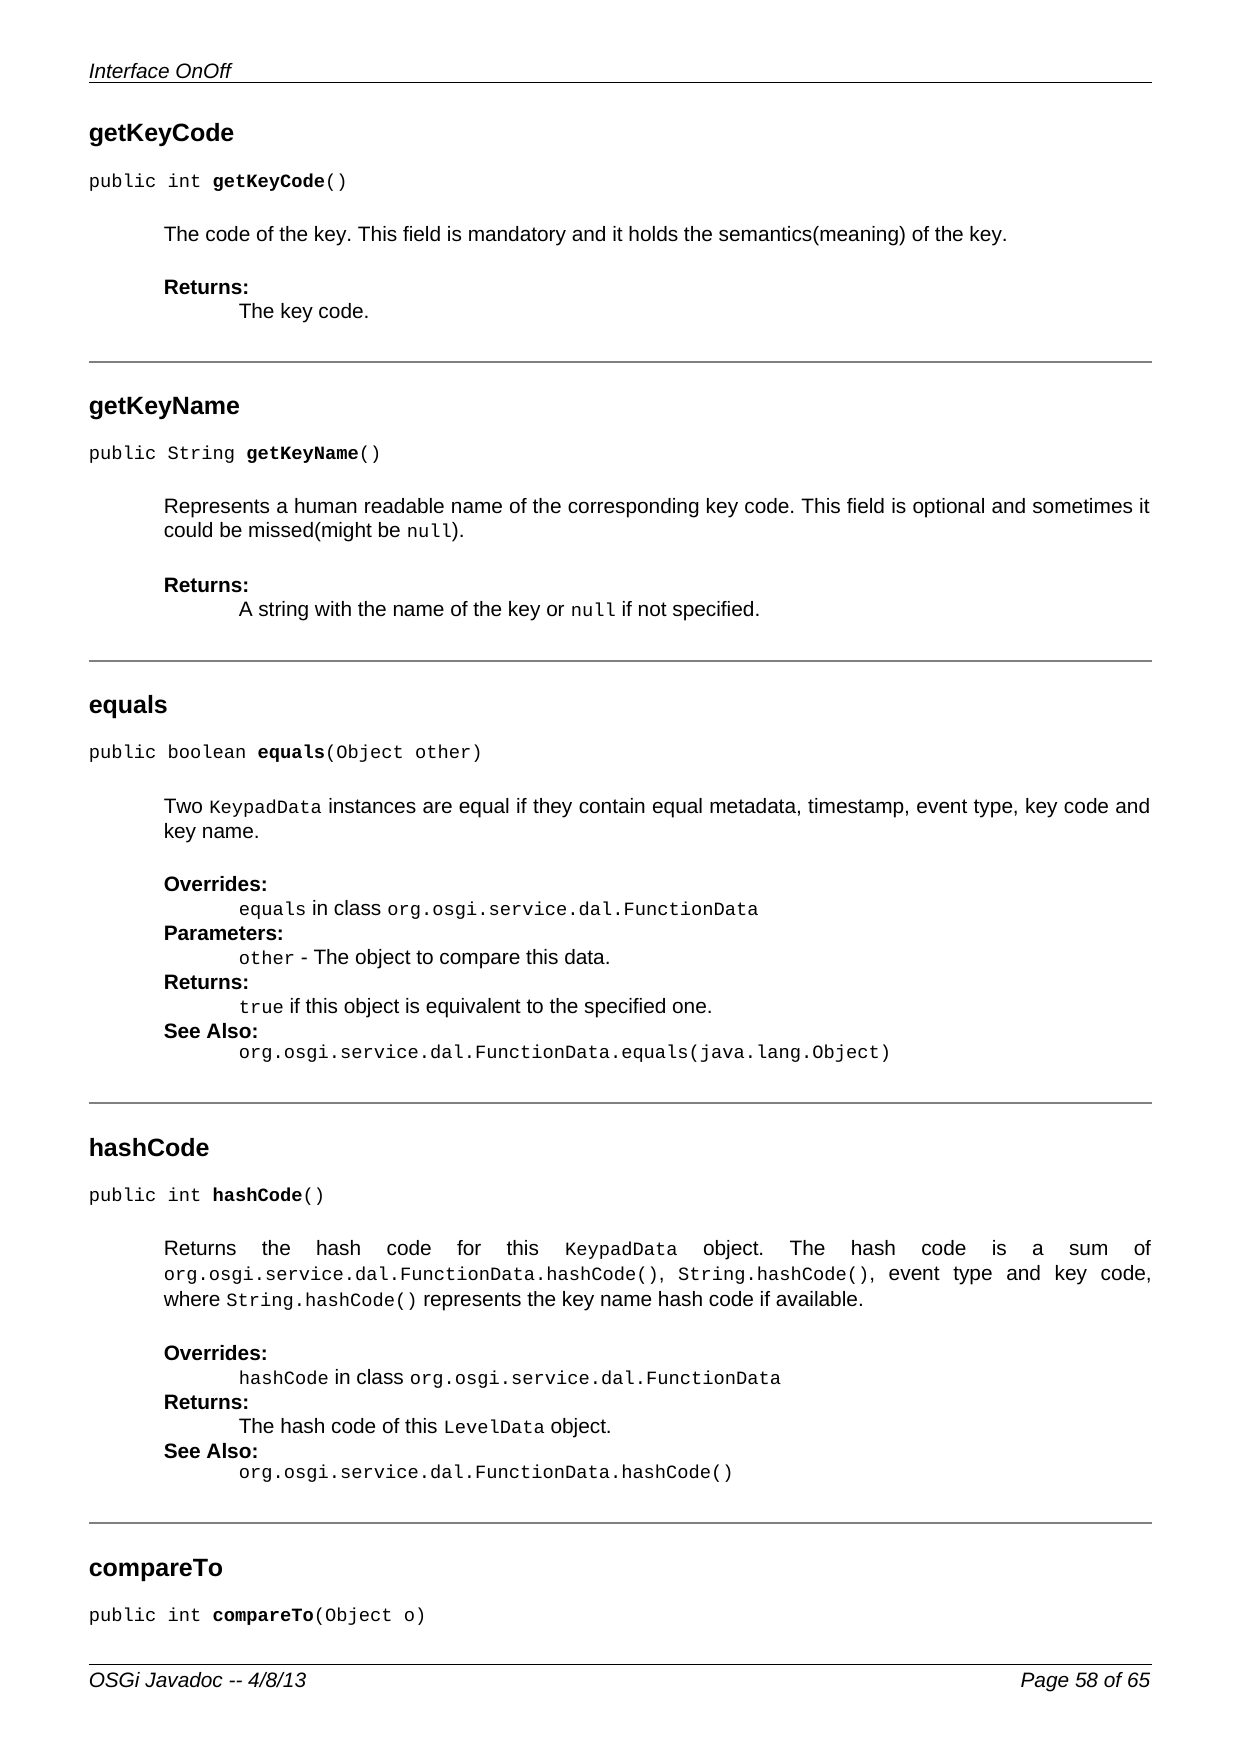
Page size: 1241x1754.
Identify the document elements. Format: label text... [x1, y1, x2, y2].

text equals in class org.osgi.service.dal.FunctionData [238, 896, 1152, 921]
text The code of the key. This field is mandatory and it holds the semantics(meaning) of the key. [163, 222, 1152, 246]
text A string with the name of the key or null if not specified. [238, 597, 1152, 622]
text true if this object is equivalent to the specified one. [238, 994, 1152, 1019]
text org.osgi.service.dal.FunctionData.equals(java.lang.Object) [238, 1043, 1152, 1064]
text See Also: [163, 1439, 1152, 1463]
text Returns: [163, 1390, 1152, 1414]
subtitle hashCode [88, 1133, 1152, 1161]
text See Also: [163, 1019, 1152, 1043]
text The key code. [238, 299, 1152, 323]
text hashCode in class org.osgi.service.dal.FunctionData [238, 1365, 1152, 1390]
text public int getKeyCode() [88, 171, 1152, 193]
text other - The object to compare this data. [238, 945, 1152, 970]
subtitle compareTo [88, 1553, 1152, 1581]
text Two KeypadData instances are equal if they contain equal metadata, timestamp, event type, key code and key name. [163, 793, 1152, 843]
text org.osgi.service.dal.FunctionData.hashCode() [238, 1463, 1152, 1484]
text Parameters: [163, 921, 1152, 945]
text The hash code of this LevelData object. [238, 1414, 1152, 1439]
text public String getKeyName() [88, 444, 1152, 465]
text public boolean equals(Object other) [88, 743, 1152, 764]
text Represents a human readable name of the corresponding key code. This field is optional and sometimes it could be missed(might be null). [163, 494, 1152, 543]
text Overrides: [163, 1341, 1152, 1365]
text Returns: [163, 275, 1152, 299]
text public int hashCode() [88, 1186, 1152, 1207]
subtitle equals [88, 690, 1152, 719]
text public int compareTo(Object o) [88, 1606, 1152, 1627]
text Returns the hash code for this KeypadData object. The hash code is a sum of org.osgi.service.dal.FunctionData.hashCode(), String.hashCode(), event type and key code, where String.hashCode() represents the key name hash code if available. [163, 1236, 1152, 1312]
text Returns: [163, 970, 1152, 994]
subtitle getKeyCode [88, 118, 1152, 147]
subtitle getKeyName [88, 391, 1152, 420]
text Returns: [163, 573, 1152, 597]
text Overrides: [163, 872, 1152, 896]
